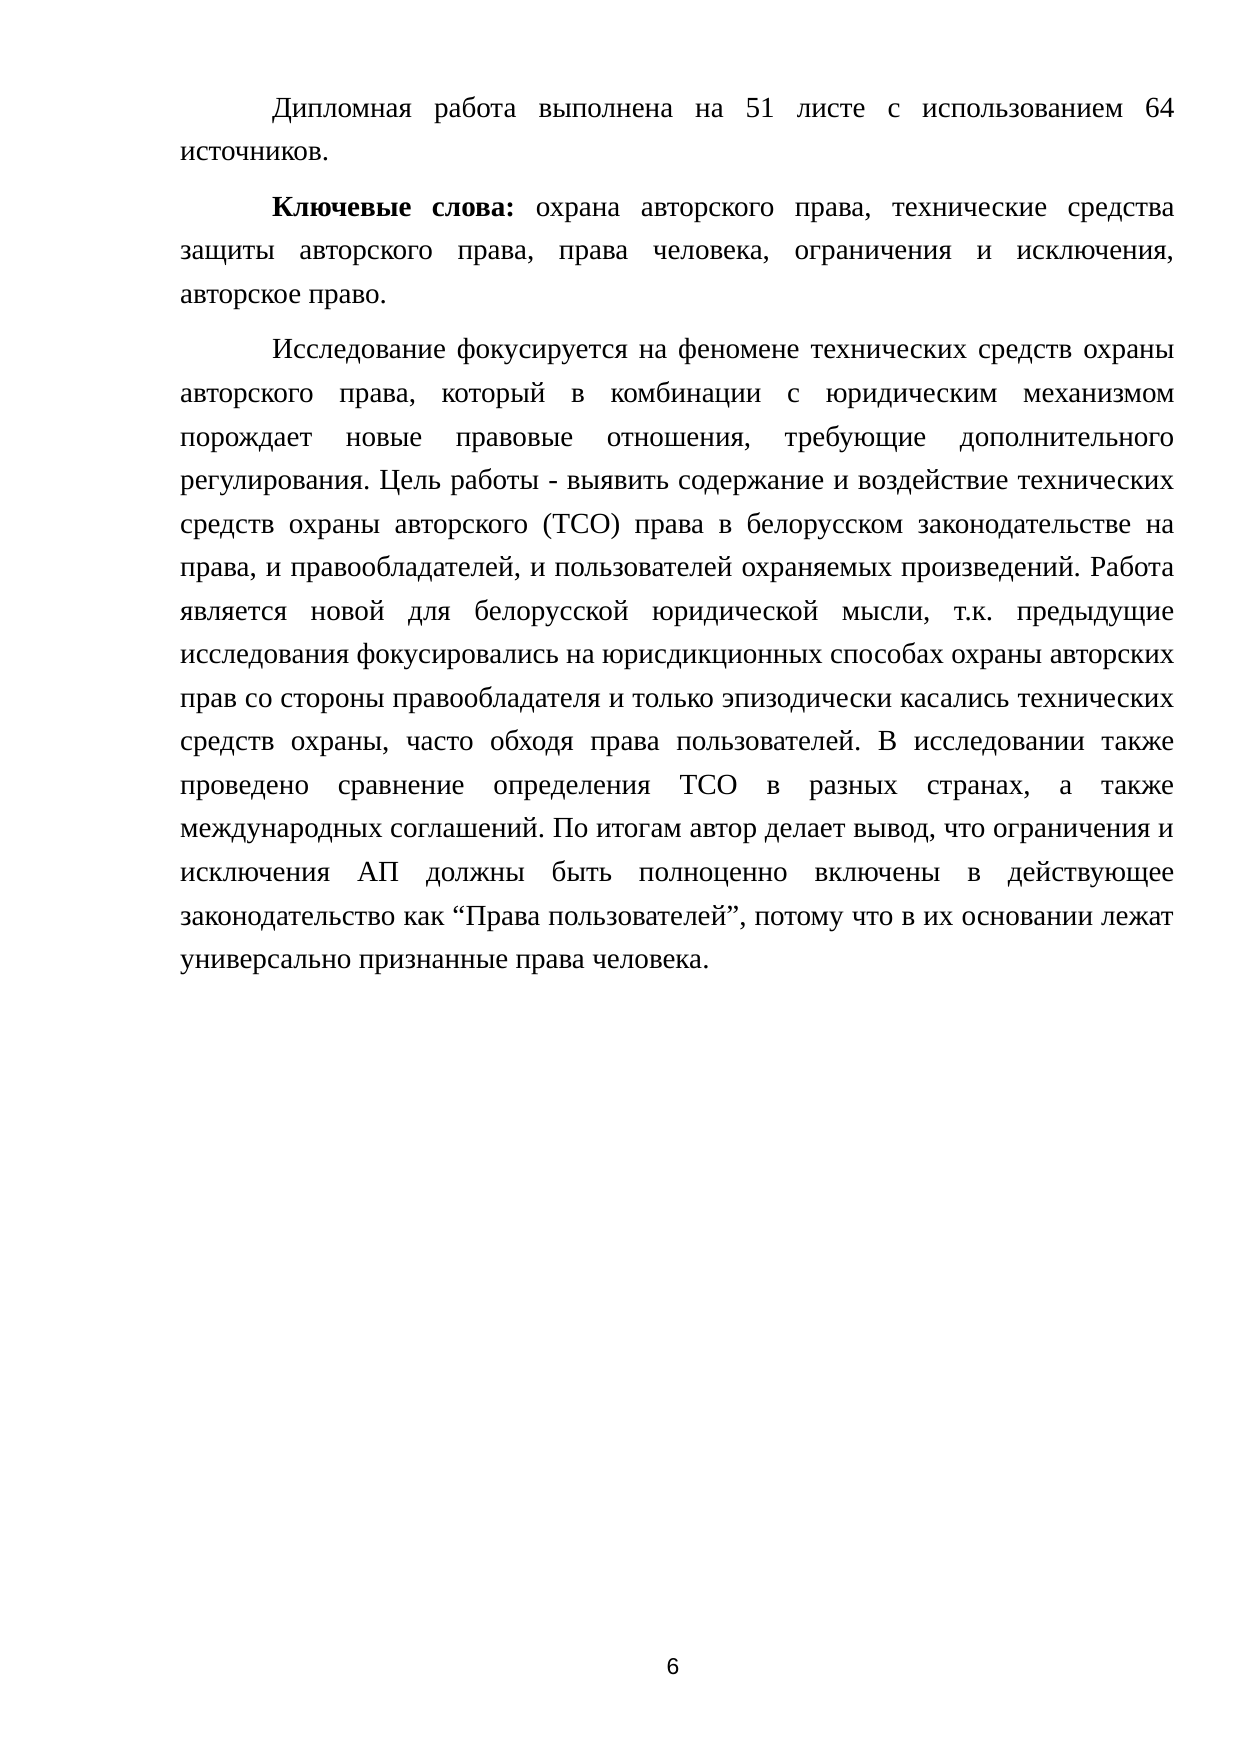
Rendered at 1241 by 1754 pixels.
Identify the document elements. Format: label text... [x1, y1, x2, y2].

text Дипломная работа выполнена на 51 листе с использованием 64 источников. [180, 90, 1175, 167]
text Ключевые слова: охрана авторского права, технические средства защиты авторского права, права человека, ограничения и исключения, авторское право. [180, 189, 1175, 309]
text Исследование фокусируется на феномене технических средств охраны авторского права, который в комбинации с юридическим механизмом порождает новые правовые отношения, требующие дополнительного регулирования. Цель работы - выявить содержание и воздействие технических средств охраны авторского (ТСО) права в белорусском законодательстве на права, и правообладателей, и пользователей охраняемых произведений. Работа является новой для белорусской юридической мысли, т.к. предыдущие исследования фокусировались на юрисдикционных способах охраны авторских прав со стороны правообладателя и только эпизодически касались технических средств охраны, часто обходя права пользователей. В исследовании также проведено сравнение определения ТСО в разных странах, а также международных соглашений. По итогам автор делает вывод, что ограничения и исключения АП должны быть полноценно включены в действующее законодательство как “Права пользователей”, потому что в их основании лежат универсально признанные права человека. [180, 332, 1175, 975]
